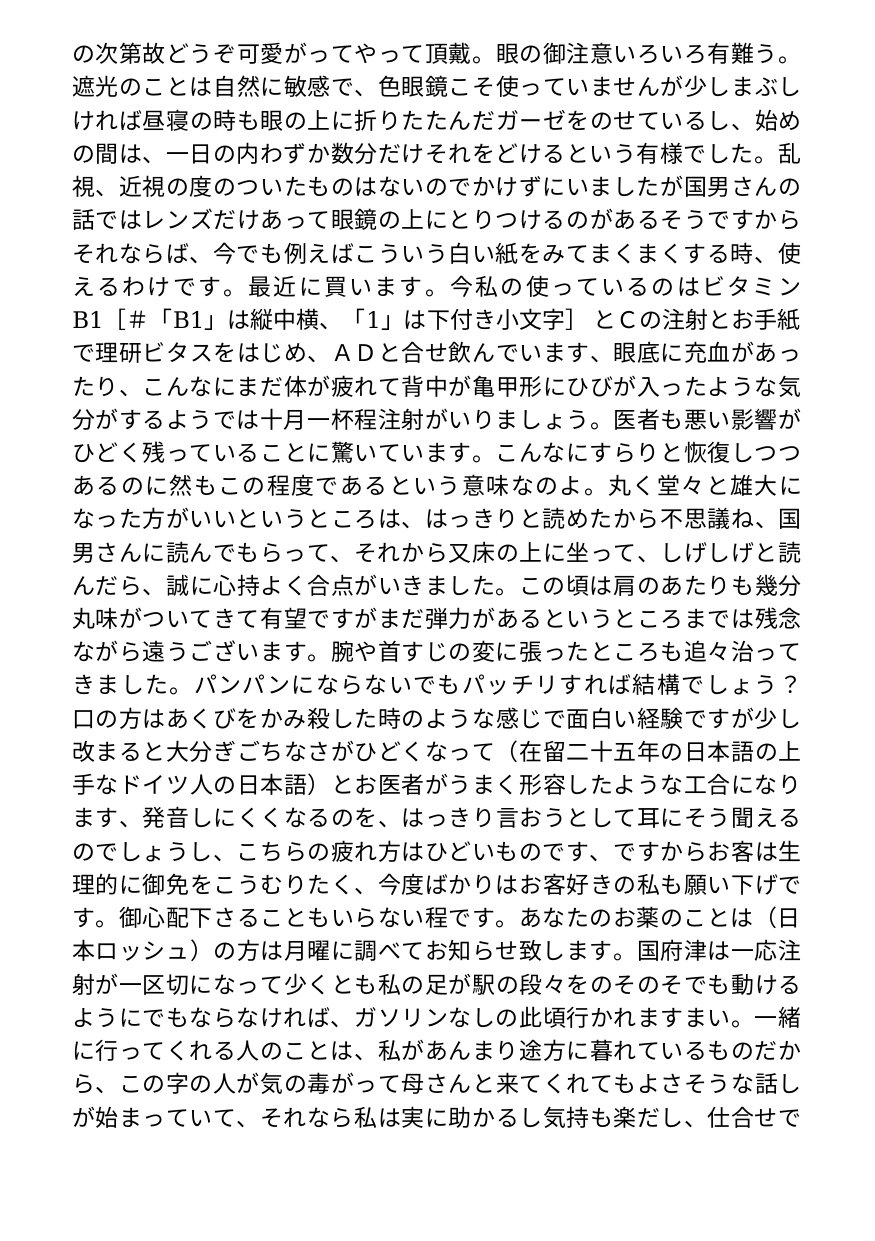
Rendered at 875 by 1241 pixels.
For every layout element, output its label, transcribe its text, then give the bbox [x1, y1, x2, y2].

text の次第故どうぞ可愛がってやって頂戴。眼の御注意いろいろ有難う。遮光のことは自然に敏感で、色眼鏡こそ使っていませんが少しまぶしければ昼寝の時も眼の上に折りたたんだガーゼをのせているし、始めの間は、一日の内わずか数分だけそれをどけるという有様でした。乱視、近視の度のついたものはないのでかけずにいましたが国男さんの話ではレンズだけあって眼鏡の上にとりつけるのがあるそうですからそれならば、今でも例えばこういう白い紙をみてまくまくする時、使えるわけです。最近に買います。今私の使っているのはビタミン B1［＃「B1」は縦中横、「1」は下付き小文字］ とＣの注射とお手紙で理研ビタスをはじめ、ＡＤと合せ飲んでいます、眼底に充血があったり、こんなにまだ体が疲れて背中が亀甲形にひびが入ったような気分がするようでは十月一杯程注射がいりましょう。医者も悪い影響がひどく残っていることに驚いています。こんなにすらりと恢復しつつあるのに然もこの程度であるという意味なのよ。丸く堂々と雄大になった方がいいというところは、はっきりと読めたから不思議ね、国男さんに読んでもらって、それから又床の上に坐って、しげしげと読んだら、誠に心持よく合点がいきました。この頃は肩のあたりも幾分丸味がついてきて有望ですがまだ弾力があるというところまでは残念ながら遠うございます。腕や首すじの変に張ったところも追々治ってきました。パンパンにならないでもパッチリすれば結構でしょう？ 口の方はあくびをかみ殺した時のような感じで面白い経験ですが少し改まると大分ぎごちなさがひどくなって（在留二十五年の日本語の上手なドイツ人の日本語）とお医者がうまく形容したような工合になります、発音しにくくなるのを、はっきり言おうとして耳にそう聞えるのでしょうし、こちらの疲れ方はひどいものです、ですからお客は生理的に御免をこうむりたく、今度ばかりはお客好きの私も願い下げです。御心配下さることもいらない程です。あなたのお薬のことは（日本ロッシュ）の方は月曜に調べてお知らせ致します。国府津は一応注射が一区切になって少くとも私の足が駅の段々をのそのそでも動けるようにでもならなければ、ガソリンなしの此頃行かれますまい。一緒に行ってくれる人のことは、私があんまり途方に暮れているものだから、この字の人が気の毒がって母さんと来てくれてもよさそうな話しが始まっていて、それなら私は実に助かるし気持も楽だし、仕合せで [72, 36, 802, 1133]
